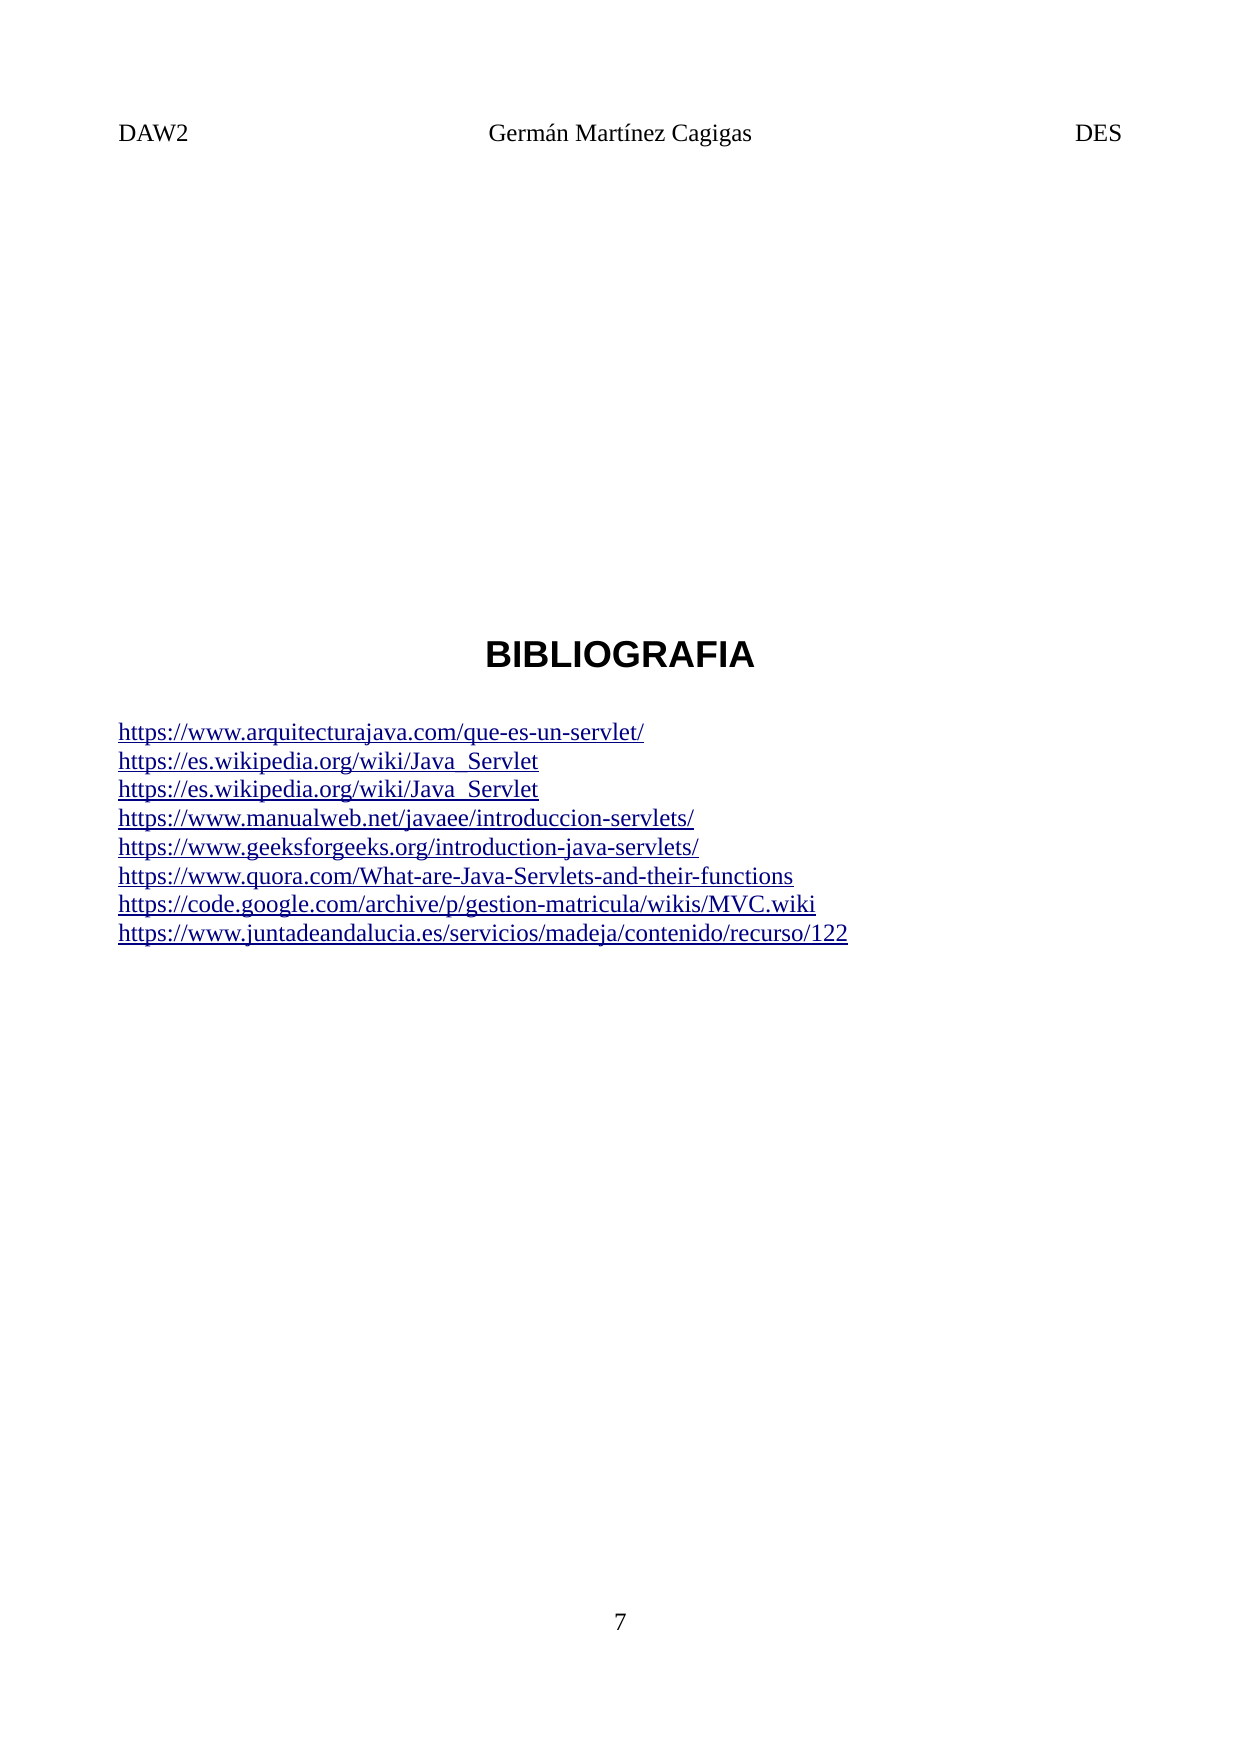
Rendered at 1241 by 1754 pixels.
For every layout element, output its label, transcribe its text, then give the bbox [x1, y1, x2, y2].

text https://www.juntadeandalucia.es/servicios/madeja/contenido/recurso/122 [118, 918, 1122, 947]
text https://es.wikipedia.org/wiki/Java_Servlet [118, 774, 1122, 803]
text https://www.arquitecturajava.com/que-es-un-servlet/ [118, 717, 1122, 746]
text https://es.wikipedia.org/wiki/Java_Servlet [118, 746, 1122, 774]
text https://www.manualweb.net/javaee/introduccion-servlets/ [118, 803, 1122, 832]
text https://www.geeksforgeeks.org/introduction-java-servlets/ [118, 832, 1122, 861]
text https://code.google.com/archive/p/gestion-matricula/wikis/MVC.wiki [118, 889, 1122, 918]
subtitle BIBLIOGRAFIA [118, 633, 1122, 676]
text https://www.quora.com/What-are-Java-Servlets-and-their-functions [118, 861, 1122, 889]
